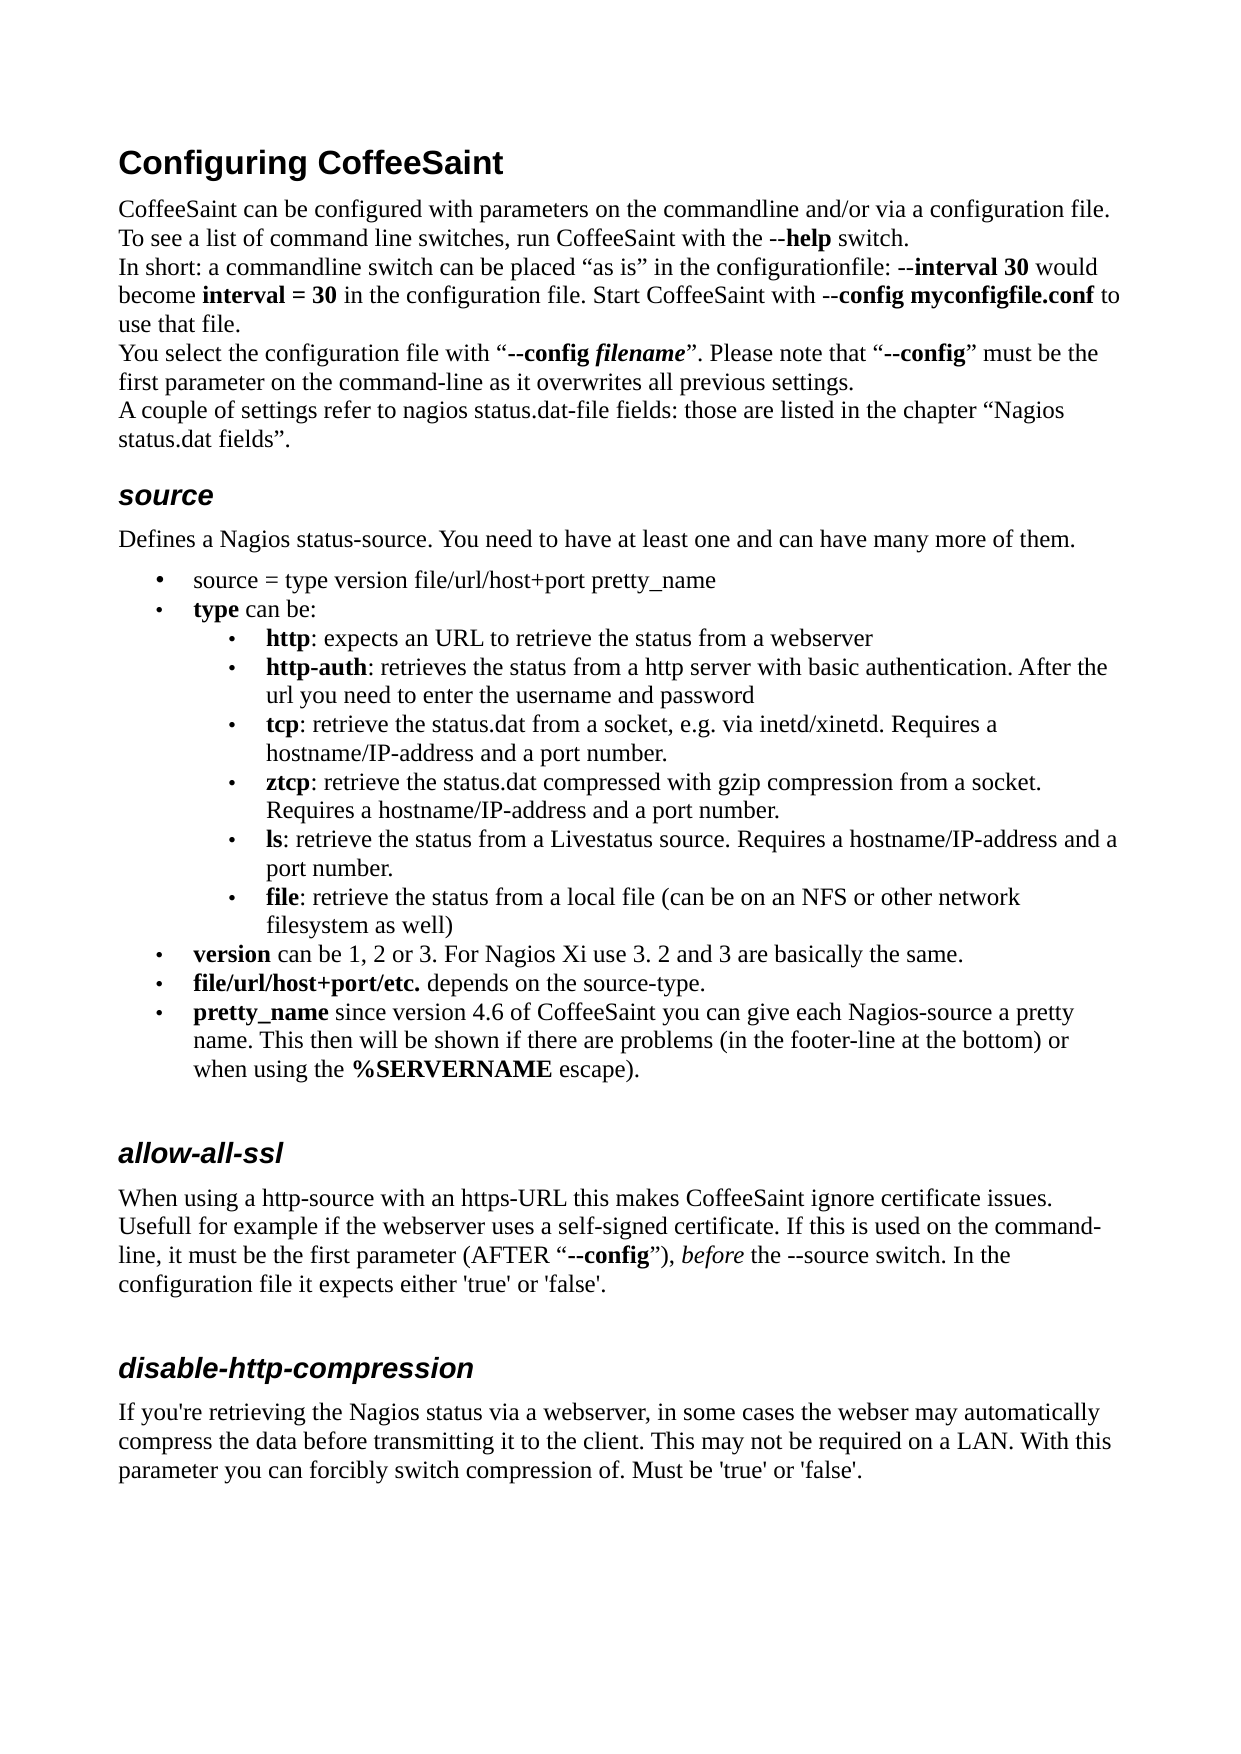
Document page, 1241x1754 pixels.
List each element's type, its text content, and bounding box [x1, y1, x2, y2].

list file: retrieve the status from a local file (can be on an NFS or other network filesystem as well) [228, 882, 1122, 939]
text If you're retrieving the Nagios status via a webserver, in some cases the webser may automatically compress the data before transmitting it to the client. This may not be required on a LAN. With this parameter you can forcibly switch compression of. Must be 'true' or 'false'. [118, 1397, 1122, 1484]
list file/url/host+port/etc. depends on the source-type. [156, 968, 1122, 997]
subtitle allow-all-ssl [118, 1137, 1122, 1170]
text Defines a Nagios status-source. You need to have at least one and can have many more of them. [118, 524, 1122, 553]
text You select the configuration file with “--config filename”. Please note that “--config” must be the first parameter on the command-line as it overwrites all previous settings. [118, 338, 1122, 396]
list http-auth: retrieves the status from a http server with basic authentication. After the url you need to enter the username and password [228, 652, 1122, 709]
list source = type version file/url/host+port pretty_name [156, 565, 1122, 594]
text In short: a commandline switch can be placed “as is” in the configurationfile: --interval 30 would become interval = 30 in the configuration file. Start CoffeeSaint with --config myconfigfile.conf to use that file. [118, 252, 1122, 338]
list type can be: [156, 594, 1122, 623]
list ztcp: retrieve the status.dat compressed with gzip compression from a socket. Requires a hostname/IP-address and a port number. [228, 767, 1122, 824]
list tcp: retrieve the status.dat from a socket, e.g. via inetd/xinetd. Requires a hostname/IP-address and a port number. [228, 709, 1122, 767]
text CoffeeSaint can be configured with parameters on the commandline and/or via a configuration file. [118, 194, 1122, 223]
subtitle disable-http-compression [118, 1351, 1122, 1385]
subtitle Configuring CoffeeSaint [118, 143, 1122, 182]
list ls: retrieve the status from a Livestatus source. Requires a hostname/IP-address and a port number. [228, 824, 1122, 882]
text When using a http-source with an https-URL this makes CoffeeSaint ignore certificate issues. Usefull for example if the webserver uses a self-signed certificate. If this is used on the command-line, it must be the first parameter (AFTER “--config”), before the --source switch. In the configuration file it expects either 'true' or 'false'. [118, 1183, 1122, 1298]
subtitle source [118, 478, 1122, 512]
list pretty_name since version 4.6 of CoffeeSaint you can give each Nagios-source a pretty name. This then will be shown if there are problems (in the footer-line at the bottom) or when using the %SERVERNAME escape). [156, 997, 1122, 1083]
list http: expects an URL to retrieve the status from a webserver [228, 623, 1122, 652]
text A couple of settings refer to nagios status.dat-file fields: those are listed in the chapter “Nagios status.dat fields”. [118, 396, 1122, 453]
list version can be 1, 2 or 3. For Nagios Xi use 3. 2 and 3 are basically the same. [156, 939, 1122, 968]
text To see a list of command line switches, run CoffeeSaint with the --help switch. [118, 223, 1122, 252]
